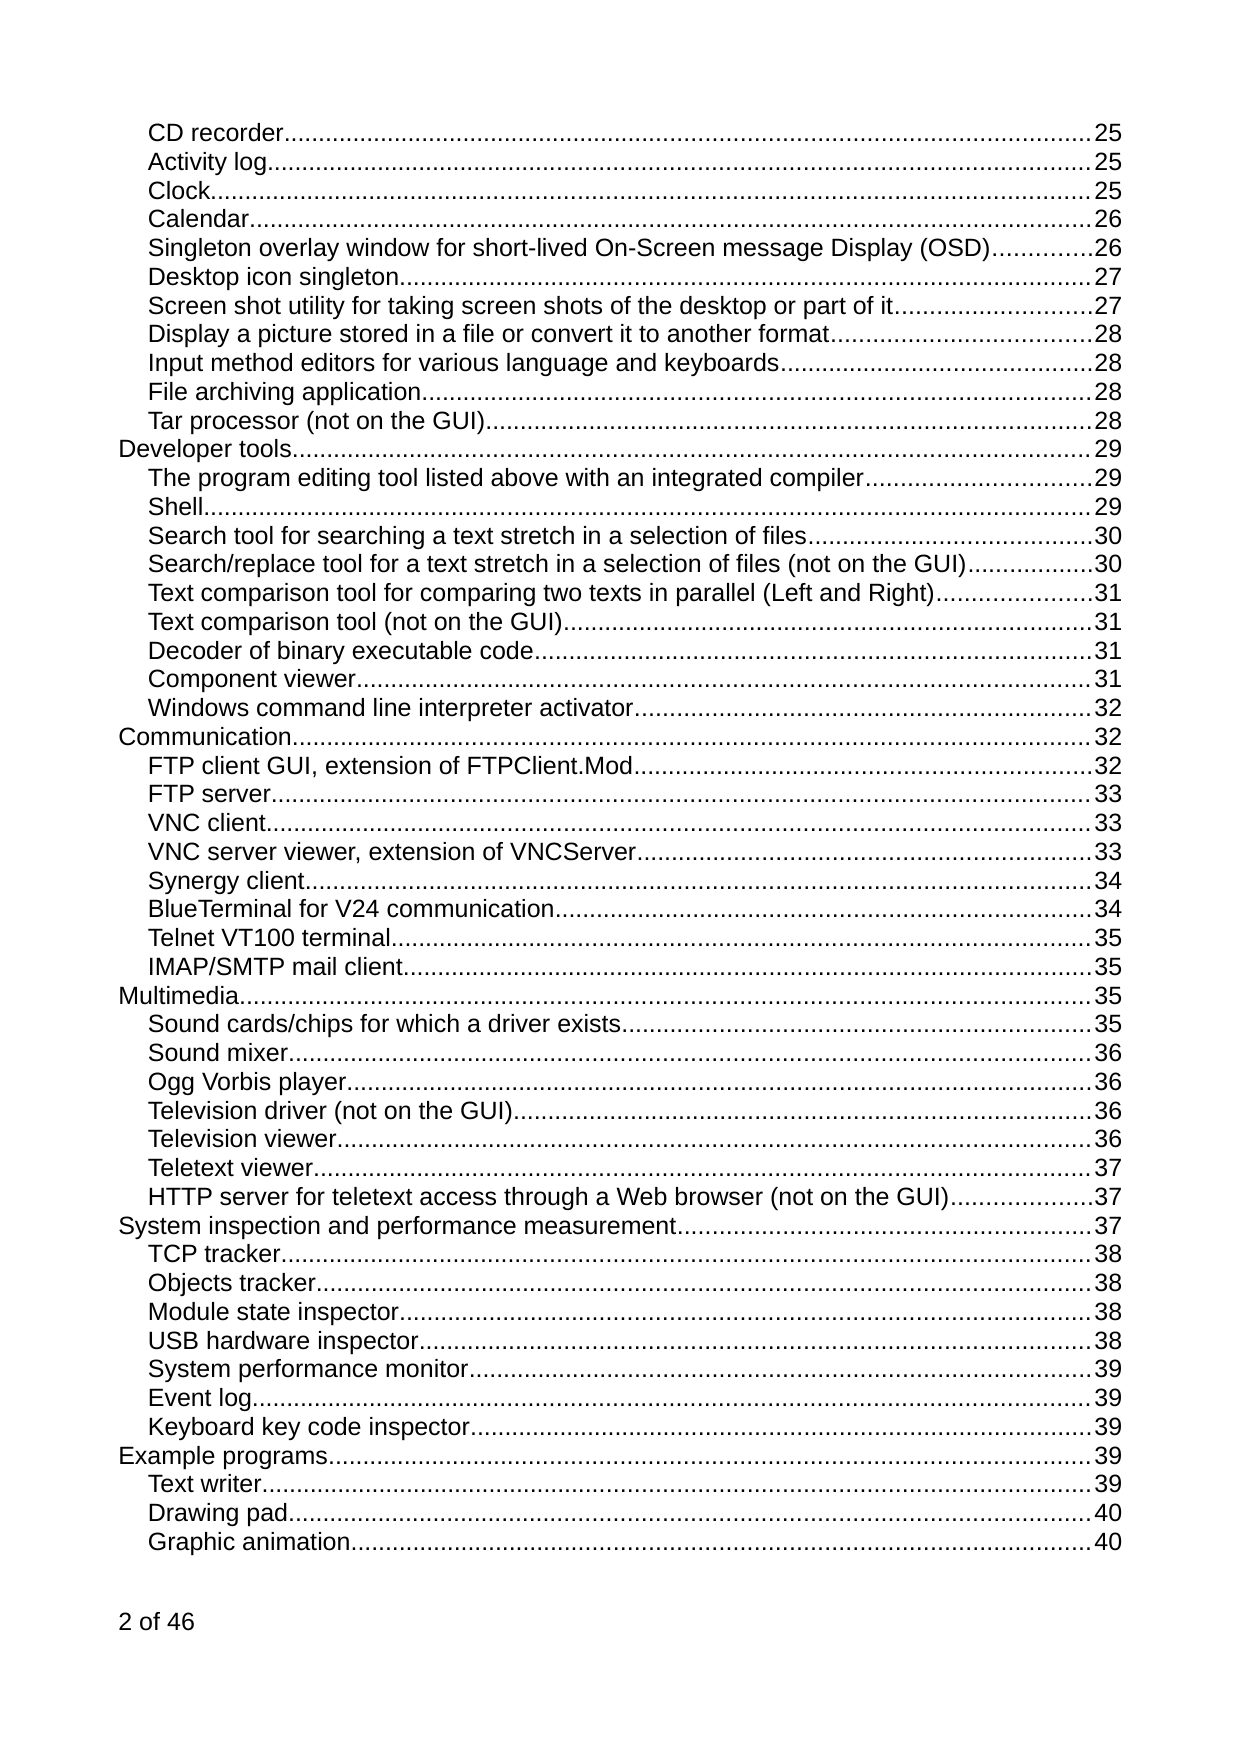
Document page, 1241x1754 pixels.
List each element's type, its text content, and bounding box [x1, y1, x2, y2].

text TCP tracker 38 [148, 1239, 1122, 1268]
text Tar processor (not on the GUI) 28 [148, 406, 1122, 434]
text Communication 32 [118, 722, 1122, 751]
text Shell 29 [148, 492, 1122, 521]
text VNC client 33 [148, 808, 1122, 837]
text Calendar 26 [148, 204, 1122, 233]
text Synergy client 34 [148, 866, 1122, 894]
text Singleton overlay window for short-lived On-Screen message Display (OSD) 26 [148, 233, 1122, 262]
text Search tool for searching a text stretch in a selection of files 30 [148, 521, 1122, 549]
text Text comparison tool (not on the GUI) 31 [148, 607, 1122, 636]
text Drawing pad 40 [148, 1498, 1122, 1527]
text Component viewer 31 [148, 664, 1122, 693]
text Desktop icon singleton 27 [148, 262, 1122, 291]
text Display a picture stored in a file or convert it to another format 28 [148, 319, 1122, 348]
text FTP client GUI, extension of FTPClient.Mod 32 [148, 751, 1122, 779]
text Sound cards/chips for which a driver exists 35 [148, 1009, 1122, 1038]
text Clock 25 [148, 176, 1122, 204]
text Text comparison tool for comparing two texts in parallel (Left and Right) 31 [148, 578, 1122, 607]
text File archiving application 28 [148, 377, 1122, 406]
text Input method editors for various language and keyboards 28 [148, 348, 1122, 377]
text HTTP server for teletext access through a Web browser (not on the GUI) 37 [148, 1182, 1122, 1211]
text Activity log 25 [148, 147, 1122, 176]
text System performance monitor 39 [148, 1354, 1122, 1383]
text BlueTerminal for V24 communication 34 [148, 894, 1122, 923]
text Television viewer 36 [148, 1124, 1122, 1153]
text Telnet VT100 terminal 35 [148, 923, 1122, 952]
text Teletext viewer 37 [148, 1153, 1122, 1182]
text Keyboard key code inspector 39 [148, 1412, 1122, 1441]
text Text writer 39 [148, 1469, 1122, 1498]
text USB hardware inspector 38 [148, 1326, 1122, 1354]
text IMAP/SMTP mail client 35 [148, 952, 1122, 981]
text FTP server 33 [148, 779, 1122, 808]
text Search/replace tool for a text stretch in a selection of files (not on the GUI) 30 [148, 549, 1122, 578]
text Sound mixer 36 [148, 1038, 1122, 1067]
text Event log 39 [148, 1383, 1122, 1412]
text Objects tracker 38 [148, 1268, 1122, 1297]
text CD recorder 25 [148, 118, 1122, 147]
text Example programs 39 [118, 1441, 1122, 1469]
text Television driver (not on the GUI) 36 [148, 1096, 1122, 1124]
text Developer tools 29 [118, 434, 1122, 463]
text Graphic animation 40 [148, 1527, 1122, 1556]
text Screen shot utility for taking screen shots of the desktop or part of it 27 [148, 291, 1122, 319]
text Ogg Vorbis player 36 [148, 1067, 1122, 1096]
text Multimedia 35 [118, 981, 1122, 1009]
text The program editing tool listed above with an integrated compiler 29 [148, 463, 1122, 492]
text VNC server viewer, extension of VNCServer 33 [148, 837, 1122, 866]
text System inspection and performance measurement 37 [118, 1211, 1122, 1239]
text Windows command line interpreter activator 32 [148, 693, 1122, 722]
text Decoder of binary executable code 31 [148, 636, 1122, 664]
text Module state inspector 38 [148, 1297, 1122, 1326]
